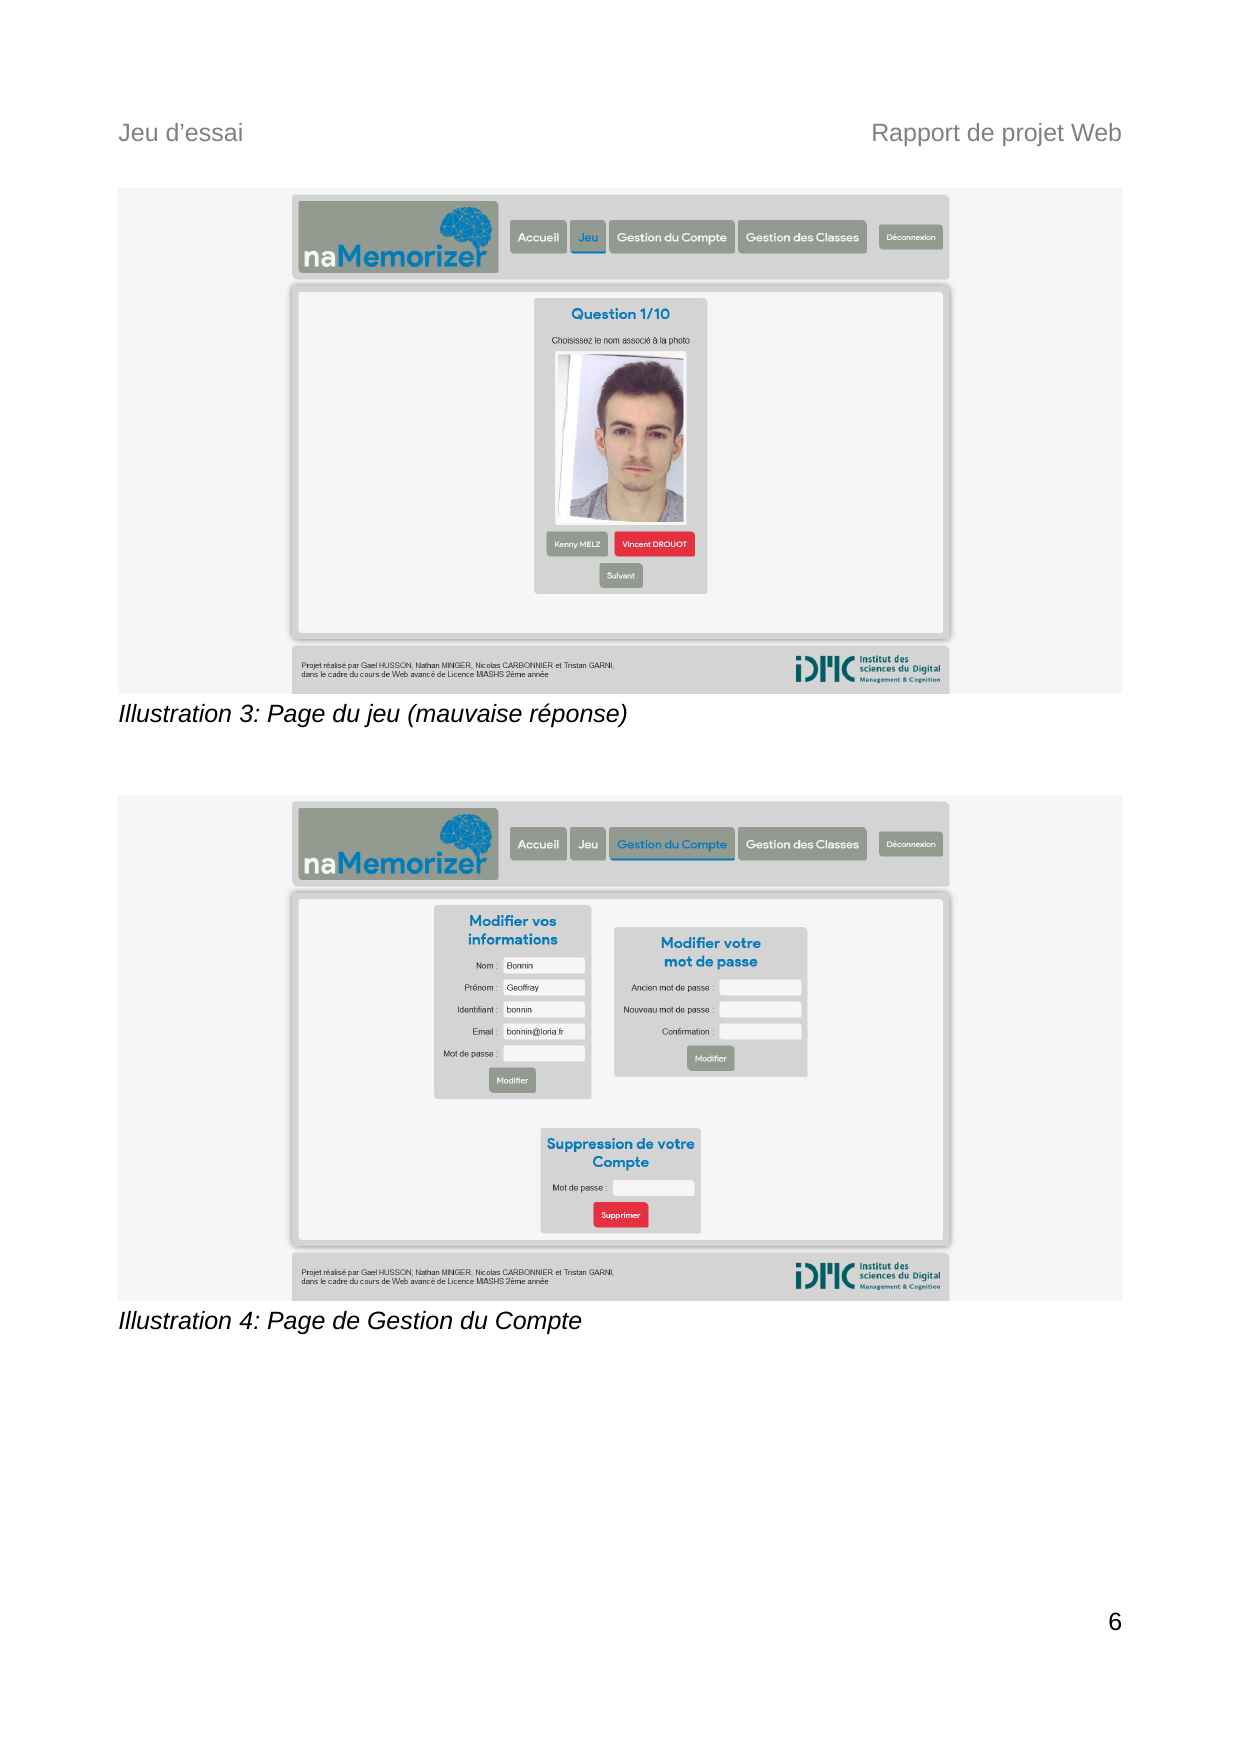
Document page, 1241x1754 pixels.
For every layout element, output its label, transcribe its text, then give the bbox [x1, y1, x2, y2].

text Illustration 3: Page du jeu (mauvaise réponse) [118, 694, 1122, 728]
text Illustration 4: Page de Gestion du Compte [118, 1301, 1122, 1334]
picture [118, 795, 1123, 1301]
picture [118, 188, 1123, 694]
